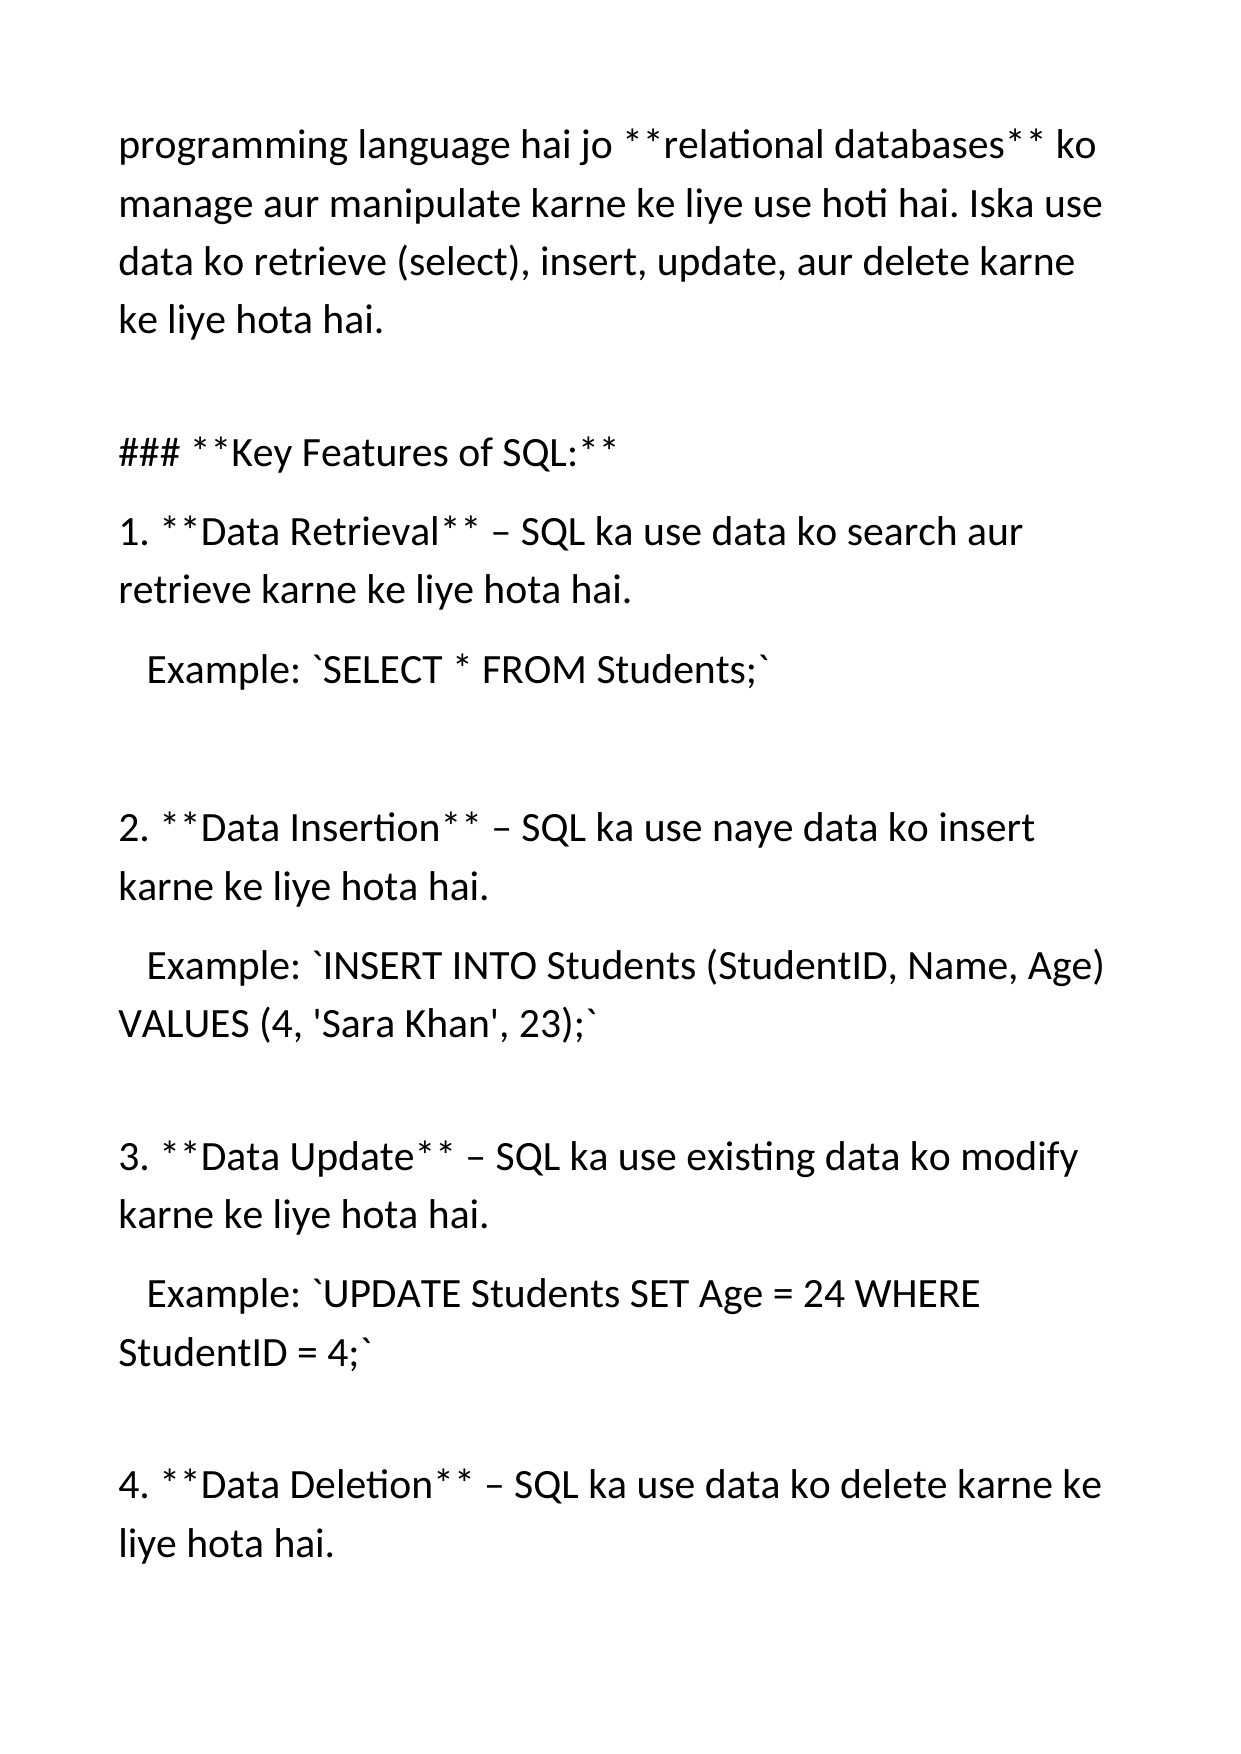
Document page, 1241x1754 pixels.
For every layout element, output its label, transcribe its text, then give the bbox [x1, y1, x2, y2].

text 4. **Data Deletion** – SQL ka use data ko delete karne ke liye hota hai. [118, 1458, 1122, 1567]
text 3. **Data Update** – SQL ka use existing data ko modify karne ke liye hota hai. [118, 1130, 1122, 1239]
text programming language hai jo **relational databases** ko manage aur manipulate karne ke liye use hoti hai. Iska use data ko retrieve (select), insert, update, aur delete karne ke liye hota hai. [118, 118, 1122, 344]
text ### **Key Features of SQL:** [118, 426, 1122, 477]
text Example: `UPDATE Students SET Age = 24 WHERE StudentID = 4;` [118, 1267, 1122, 1377]
text 1. **Data Retrieval** – SQL ka use data ko search aur retrieve karne ke liye hota hai. [118, 505, 1122, 614]
text 2. **Data Insertion** – SQL ka use naye data ko insert karne ke liye hota hai. [118, 801, 1122, 911]
text Example: `SELECT * FROM Students;` [118, 643, 1122, 693]
text Example: `INSERT INTO Students (StudentID, Name, Age) VALUES (4, 'Sara Khan', 23);` [118, 939, 1122, 1048]
